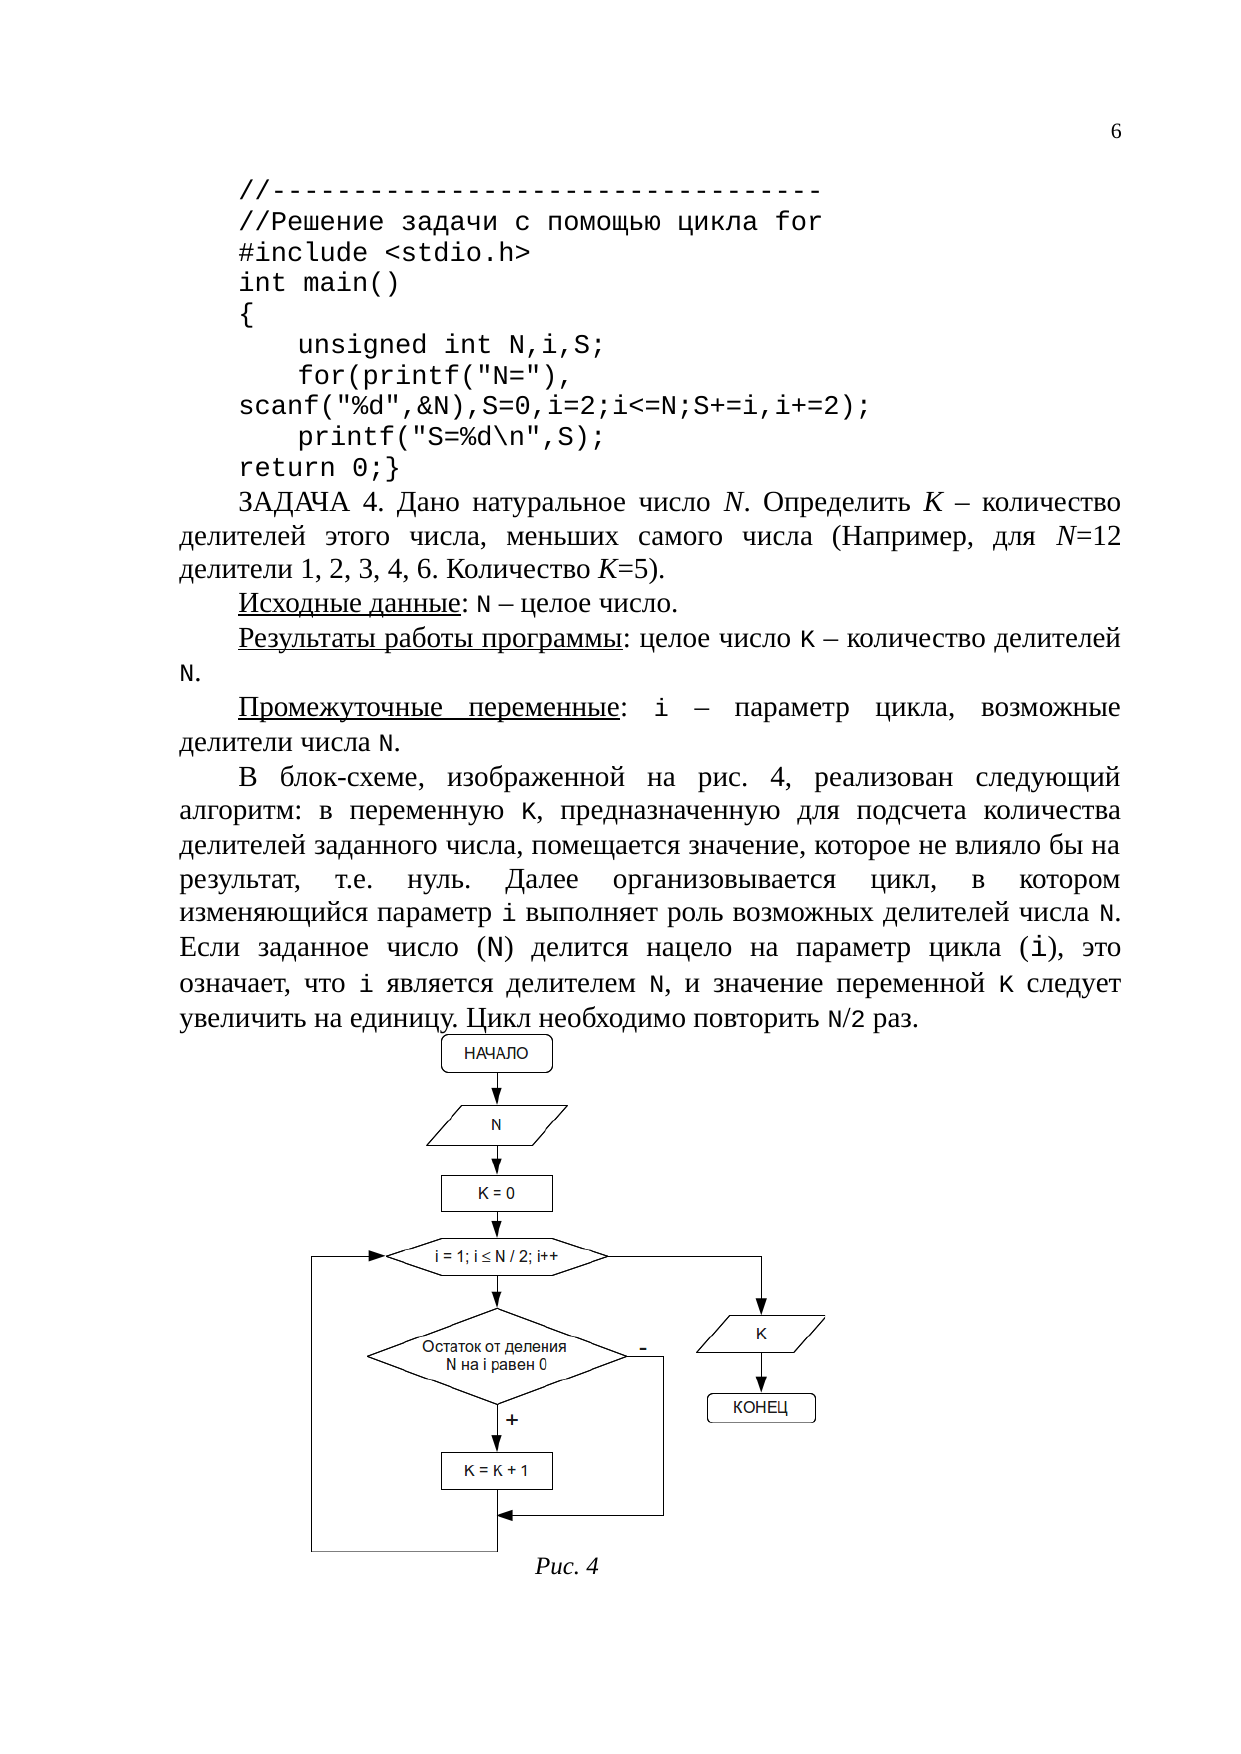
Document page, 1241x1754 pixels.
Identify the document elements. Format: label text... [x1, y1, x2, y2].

text ЗАДАЧА 4. Дано натуральное число N. Определить К – количество делителей этого числа, меньших самого числа (Например, для N=12 делители 1, 2, 3, 4, 6. Количество K=5). [179, 484, 1121, 585]
text unsigned int N,i,S; [238, 331, 1121, 361]
text //---------------------------------- [238, 177, 1121, 208]
text printf("S=%d\n",S); [238, 423, 1121, 454]
text return 0;} [238, 454, 1121, 484]
text for(printf("N="), scanf("%d",&N),S=0,i=2;i<=N;S+=i,i+=2); [238, 361, 1121, 423]
text //Решение задачи с помощью цикла for [238, 208, 1121, 238]
text Промежуточные переменные: i – параметр цикла, возможные делители числа N. [179, 689, 1121, 759]
text Результаты работы программы: целое число K – количество делителей N. [179, 620, 1121, 689]
text В блок-схеме, изображенной на рис. 4, реализован следующий алгоритм: в переменную K, предназначенную для подсчета количества делителей заданного числа, помещается значение, которое не влияло бы на результат, т.е. нуль. Далее организовывается цикл, в котором изменяющийся параметр i выполняет роль возможных делителей числа N. Если заданное число (N) делится нацело на параметр цикла (i), это означает, что i является делителем N, и значение переменной K следует увеличить на единицу. Цикл необходимо повторить N/2 раз. [179, 759, 1121, 1035]
text int main() [238, 269, 1121, 300]
picture [311, 1034, 826, 1552]
text Рис. 4 [238, 1551, 839, 1580]
text { [238, 300, 1121, 331]
text Исходные данные: N – целое число. [179, 585, 1121, 620]
text #include <stdio.h> [238, 238, 1121, 269]
